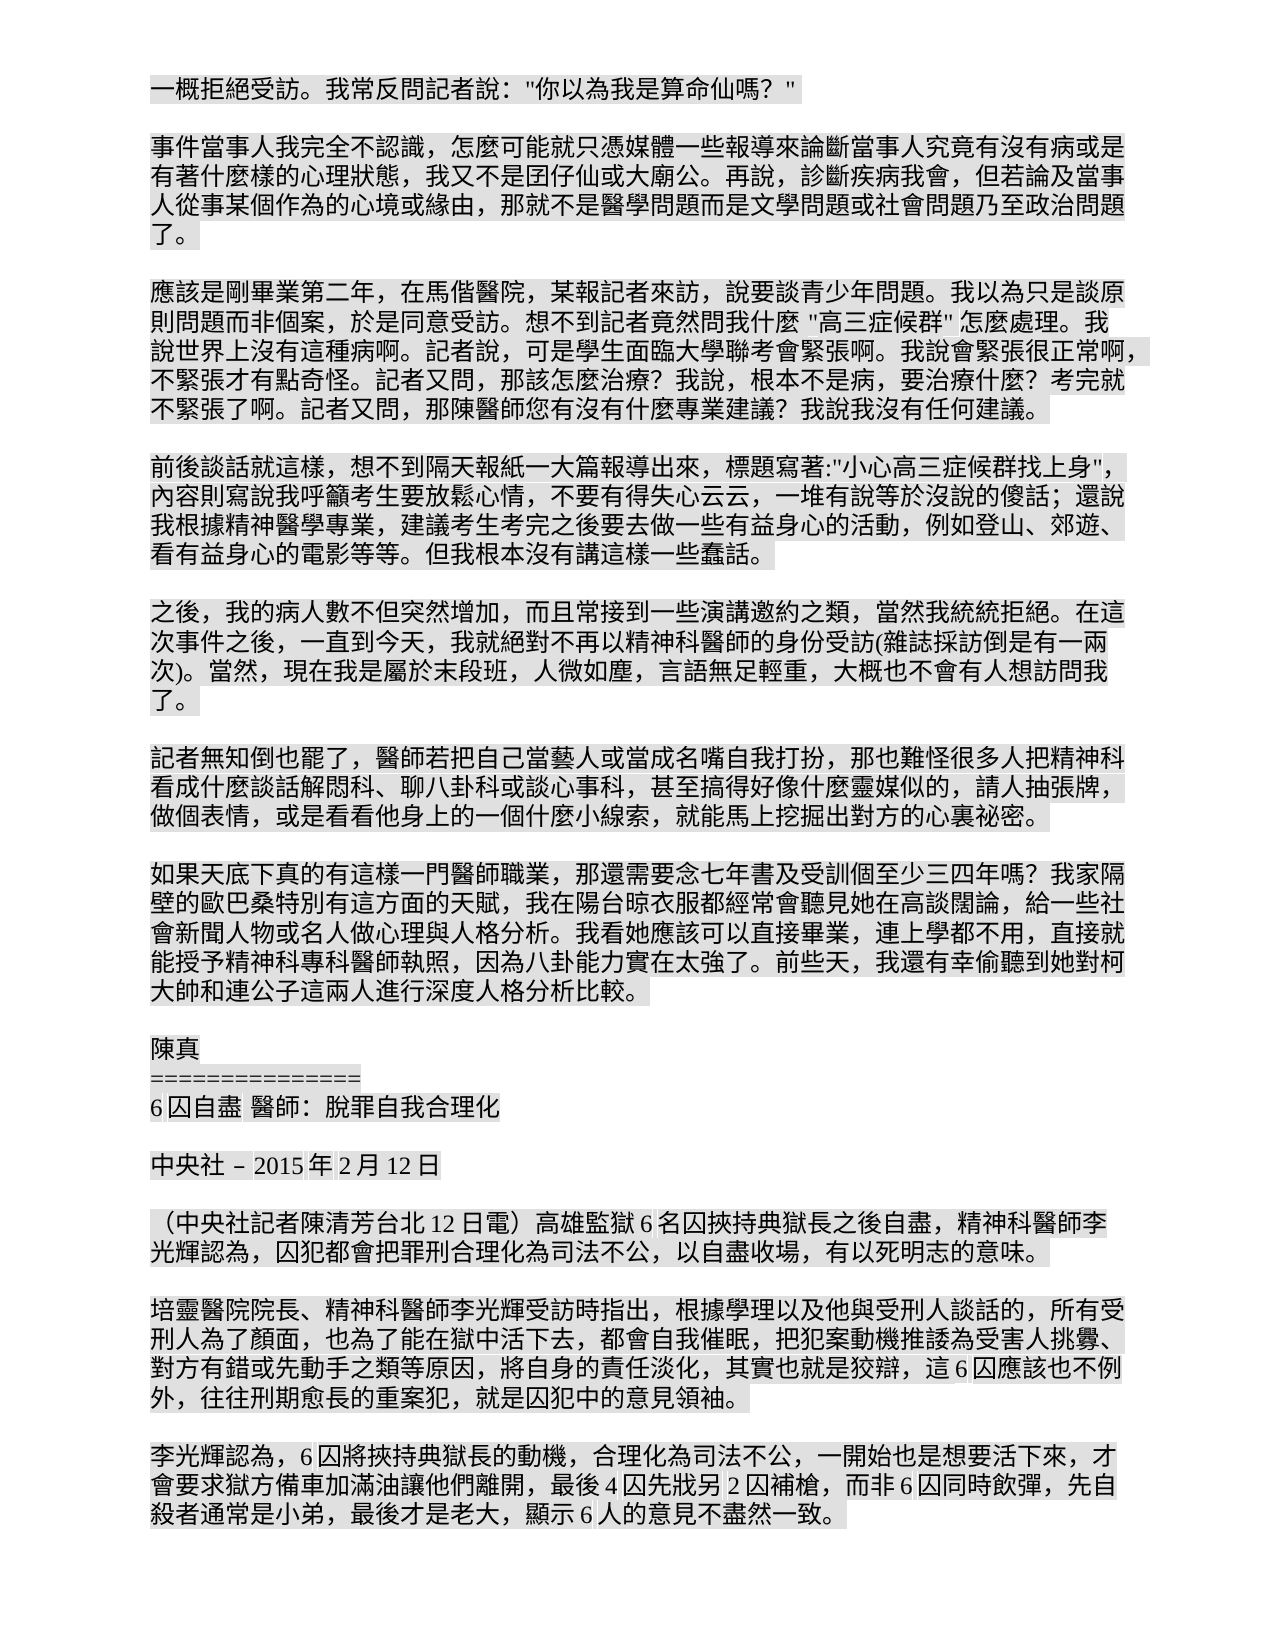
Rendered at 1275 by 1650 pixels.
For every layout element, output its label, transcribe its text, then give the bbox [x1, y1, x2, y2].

text 精神科醫師經常被其他科的醫師或是被一些讀書人所看輕，不是沒有道理。 台灣特別有這樣一種八卦精神醫學的強烈傾向，光是看看報紙，看看電視，然後就能根據某種想當然耳的道理，任意信口開河，對當事人的心理、心境、精神狀態、人格與人脈等等等，馬上講出一大串，講得好像他是對方肚子裏的蛔蟲或是案發現場的幫凶似的，比算命仙還厲害。算命仙也得先來個紫微斗數運算，卜卦抽籤摸骨算八字，但是八卦精神科醫師不用這麼麻煩，只要敢，由你隨意看要怎麼胡扯瞎掰都行。 台式八卦精神醫學發展到如此玄妙的境界，實在讓人嘆為觀止，精神醫學竟然有這種 "學理"，還結合上犯罪學了，怎麼我都不知道，是我落伍了嗎？ 當然，也有可能是記者瞎掰，陷醫師於不義。 二十幾年前剛畢業那一年，因為污名在外，小有點名氣，常有媒體記者找上門來。我通常一概拒絕受訪。我常反問記者說："你以為我是算命仙嗎？" 事件當事人我完全不認識，怎麼可能就只憑媒體一些報導來論斷當事人究竟有沒有病或是有著什麼樣的心理狀態，我又不是囝仔仙或大廟公。再說，診斷疾病我會，但若論及當事人從事某個作為的心境或緣由，那就不是醫學問題而是文學問題或社會問題乃至政治問題了。 應該是剛畢業第二年，在馬偕醫院，某報記者來訪，說要談青少年問題。我以為只是談原則問題而非個案，於是同意受訪。想不到記者竟然問我什麼 "高三症候群" 怎麼處理。我說世界上沒有這種病啊。記者說，可是學生面臨大學聯考會緊張啊。我說會緊張很正常啊，不緊張才有點奇怪。記者又問，那該怎麼治療？我說，根本不是病，要治療什麼？考完就不緊張了啊。記者又問，那陳醫師您有沒有什麼專業建議？我說我沒有任何建議。 前後談話就這樣，想不到隔天報紙一大篇報導出來，標題寫著:"小心高三症候群找上身"，內容則寫說我呼籲考生要放鬆心情，不要有得失心云云，一堆有說等於沒說的傻話；還說我根據精神醫學專業，建議考生考完之後要去做一些有益身心的活動，例如登山、郊遊、看有益身心的電影等等。但我根本沒有講這樣一些蠢話。 之後，我的病人數不但突然增加，而且常接到一些演講邀約之類，當然我統統拒絕。在這次事件之後，一直到今天，我就絕對不再以精神科醫師的身份受訪(雜誌採訪倒是有一兩次)。當然，現在我是屬於末段班，人微如塵，言語無足輕重，大概也不會有人想訪問我了。 記者無知倒也罷了，醫師若把自己當藝人或當成名嘴自我打扮，那也難怪很多人把精神科看成什麼談話解悶科、聊八卦科或談心事科，甚至搞得好像什麼靈媒似的，請人抽張牌，做個表情，或是看看他身上的一個什麼小線索，就能馬上挖掘出對方的心裏祕密。 如果天底下真的有這樣一門醫師職業，那還需要念七年書及受訓個至少三四年嗎？我家隔壁的歐巴桑特別有這方面的天賦，我在陽台晾衣服都經常會聽見她在高談闊論，給一些社會新聞人物或名人做心理與人格分析。我看她應該可以直接畢業，連上學都不用，直接就能授予精神科專科醫師執照，因為八卦能力實在太強了。前些天，我還有幸偷聽到她對柯大帥和連公子這兩人進行深度人格分析比較。 陳真 =============== 6囚自盡 醫師：脫罪自我合理化 中央社 – 2015年2月12日 （中央社記者陳清芳台北12日電）高雄監獄6名囚挾持典獄長之後自盡，精神科醫師李光輝認為，囚犯都會把罪刑合理化為司法不公，以自盡收場，有以死明志的意味。 培靈醫院院長、精神科醫師李光輝受訪時指出，根據學理以及他與受刑人談話的，所有受刑人為了顏面，也為了能在獄中活下去，都會自我催眠，把犯案動機推諉為受害人挑釁、對方有錯或先動手之類等原因，將自身的責任淡化，其實也就是狡辯，這6囚應該也不例外，往往刑期愈長的重案犯，就是囚犯中的意見領袖。 李光輝認為，6囚將挾持典獄長的動機，合理化為司法不公，一開始也是想要活下來，才會要求獄方備車加滿油讓他們離開，最後4囚先戕另2囚補槍，而非6囚同時飲彈，先自殺者通常是小弟，最後才是老大，顯示6人的意見不盡然一致。 李光輝認為，或許6囚覺得與其罪加一等坐牢到死，不如死得壯烈有價值，以死明志，自我定位為死諫，這不令人意外，昨晚他和精神心理界的友人討論，就認為這是可能的結局之一。 [150, 75, 1125, 1558]
